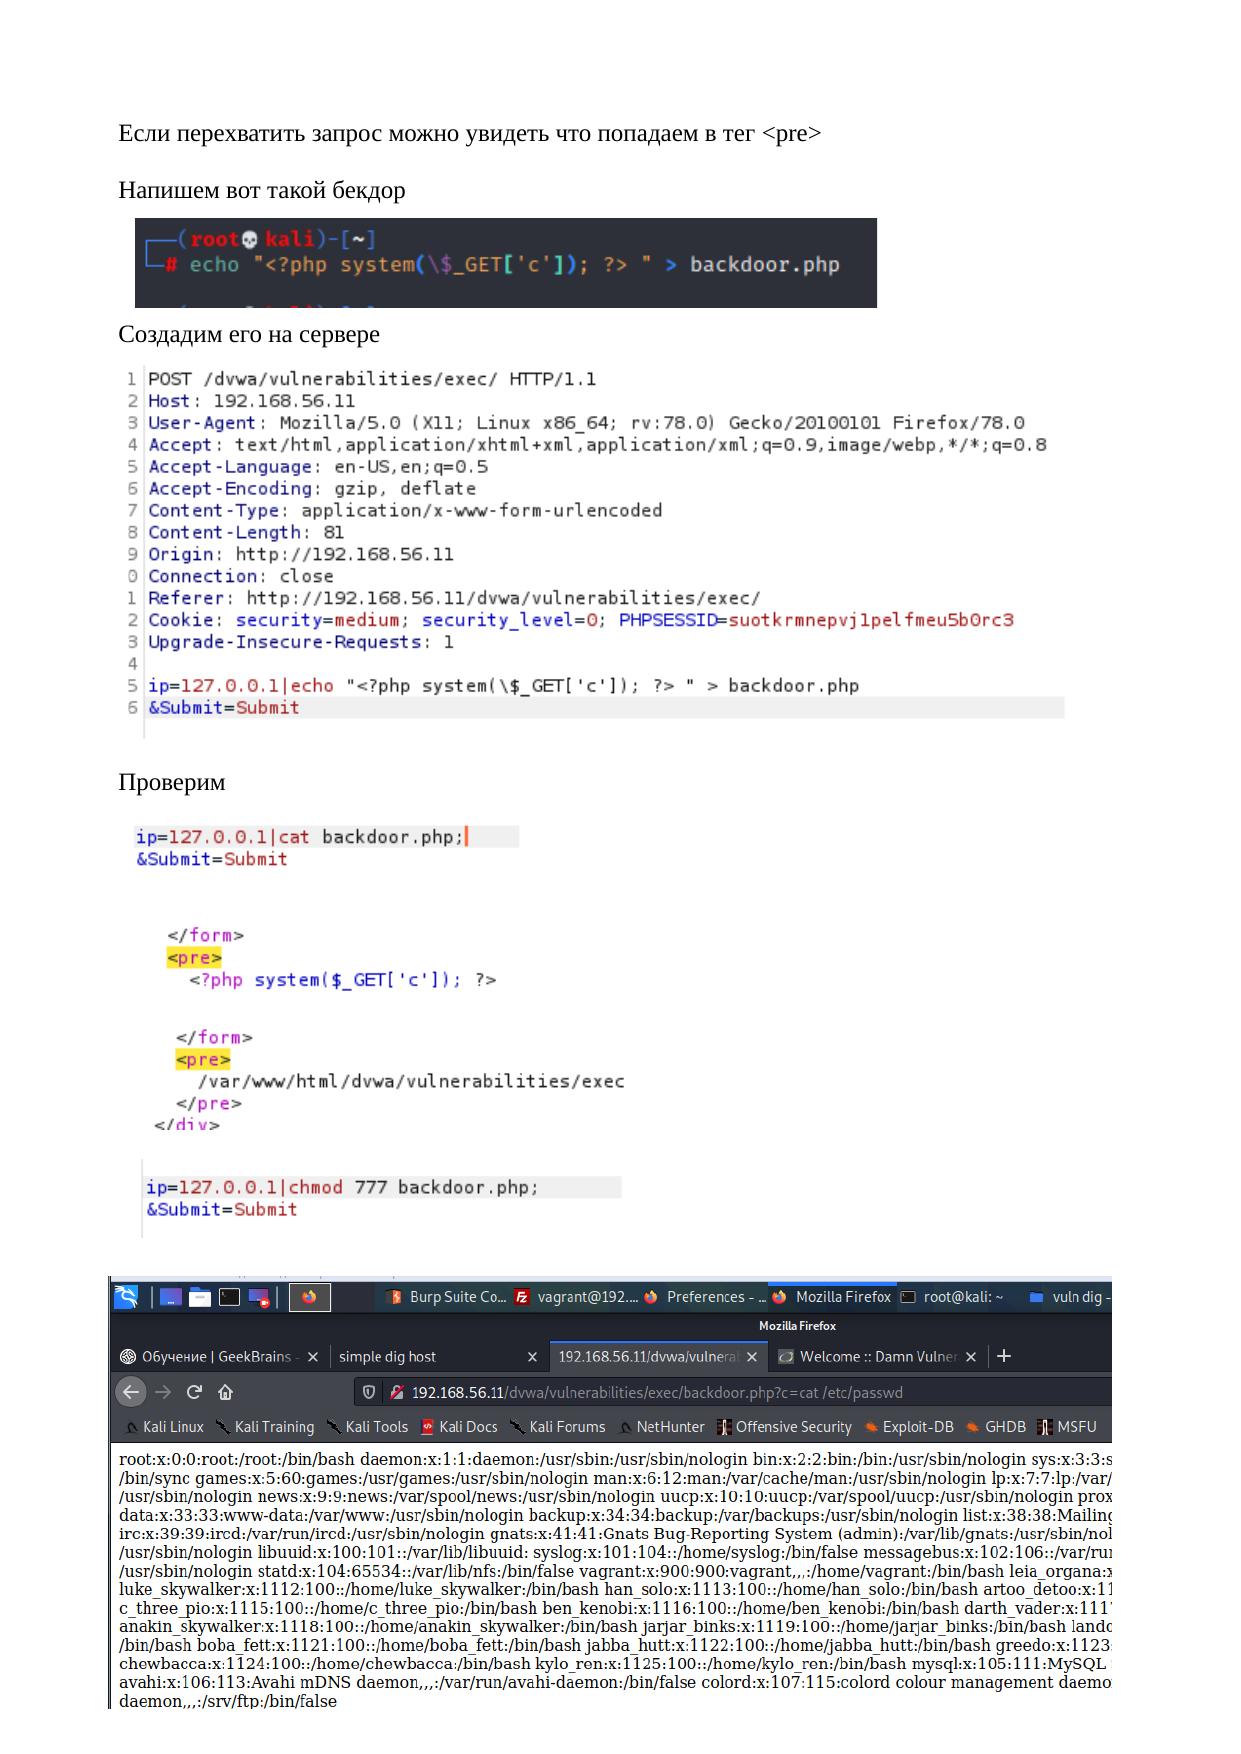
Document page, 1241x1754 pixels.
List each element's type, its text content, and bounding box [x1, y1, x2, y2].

text Проверим [118, 767, 1122, 796]
picture [138, 1025, 671, 1130]
picture [140, 1159, 622, 1238]
picture [156, 910, 532, 1010]
text Напишем вот такой бекдор [118, 176, 1122, 204]
picture [128, 365, 1065, 739]
picture [135, 218, 878, 308]
picture [108, 1276, 1112, 1709]
text Создадим его на сервере [118, 319, 1122, 348]
text Если перехватить запрос можно увидеть что попадаем в тег <pre> [118, 118, 1122, 147]
picture [133, 815, 520, 886]
